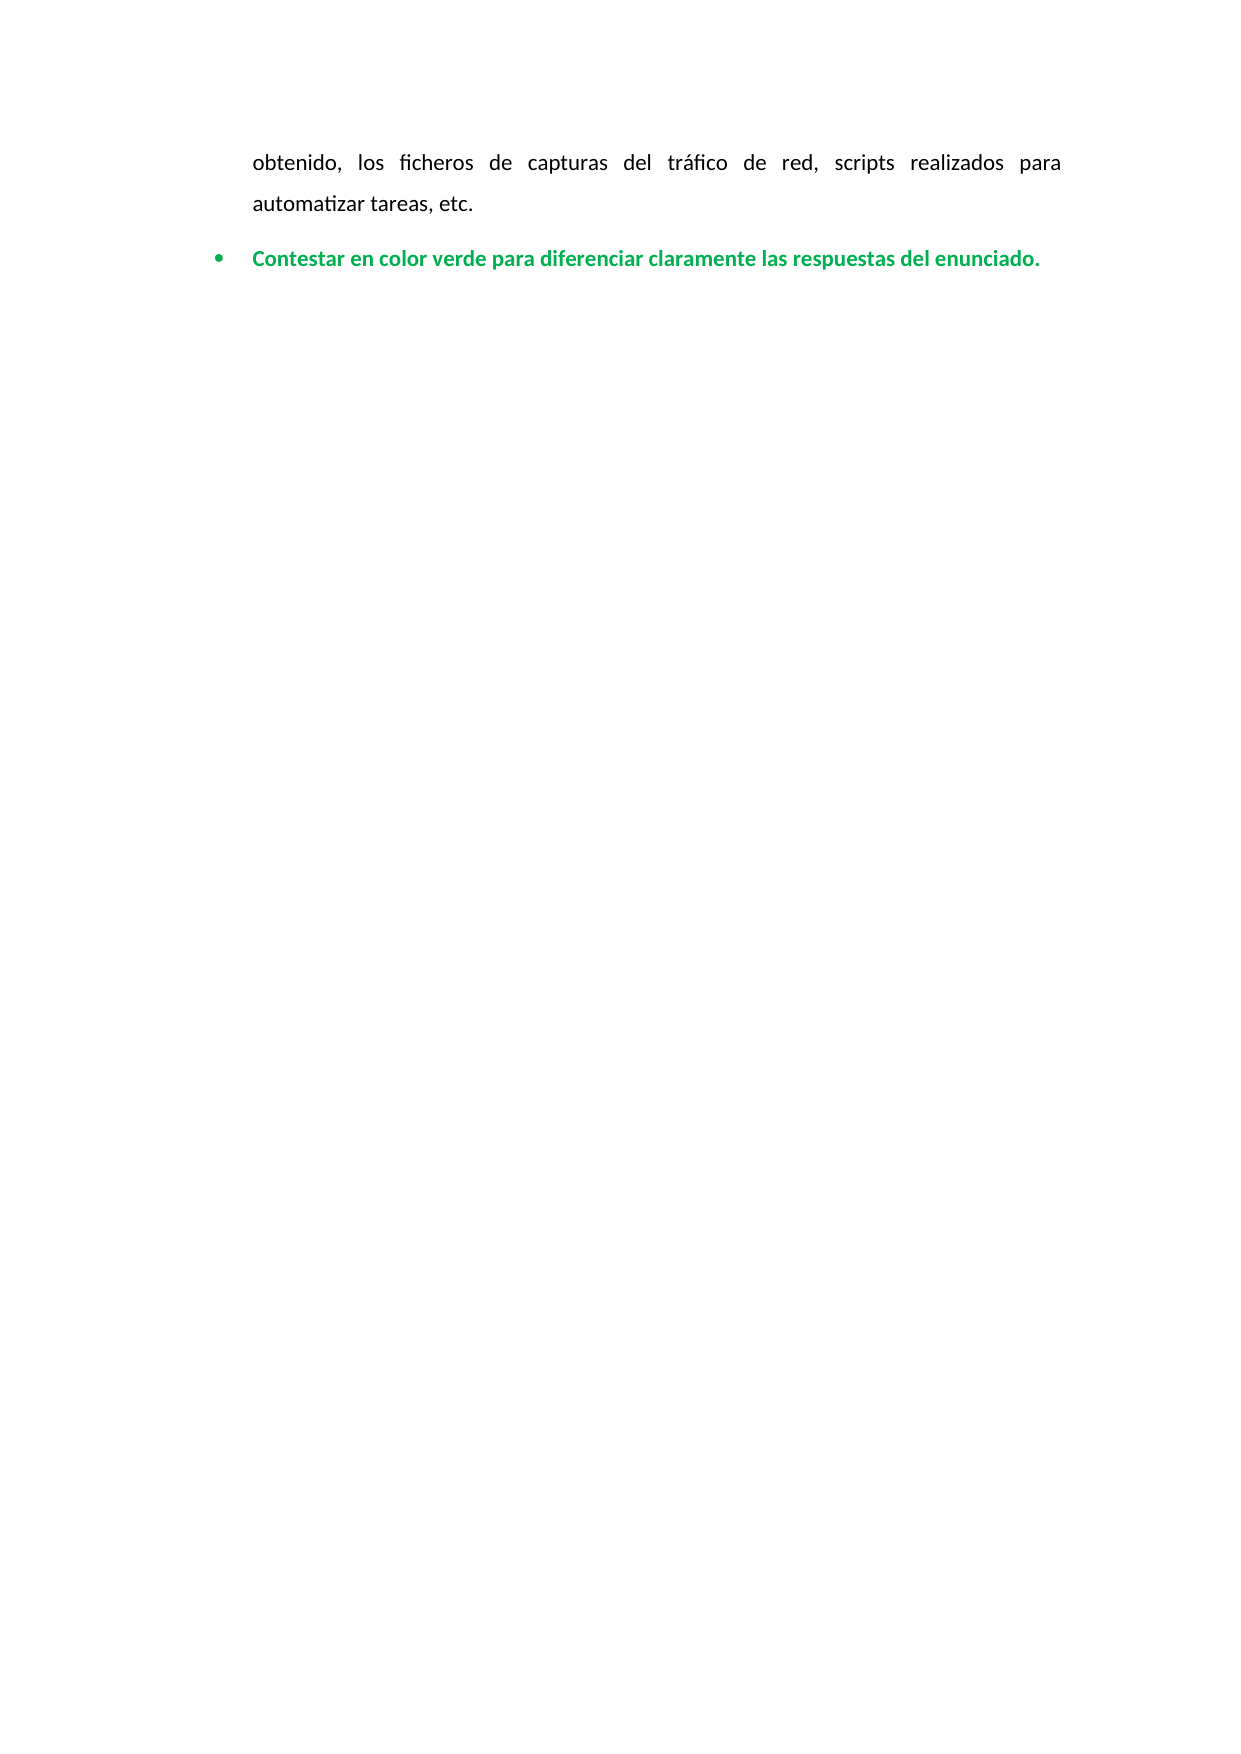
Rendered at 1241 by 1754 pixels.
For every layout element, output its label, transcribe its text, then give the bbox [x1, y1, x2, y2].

list Contestar en color verde para diferenciar claramente las respuestas del enunciado. [215, 244, 1063, 272]
list obtenido, los ficheros de capturas del tráfico de red, scripts realizados para automatizar tareas, etc. [215, 148, 1063, 218]
